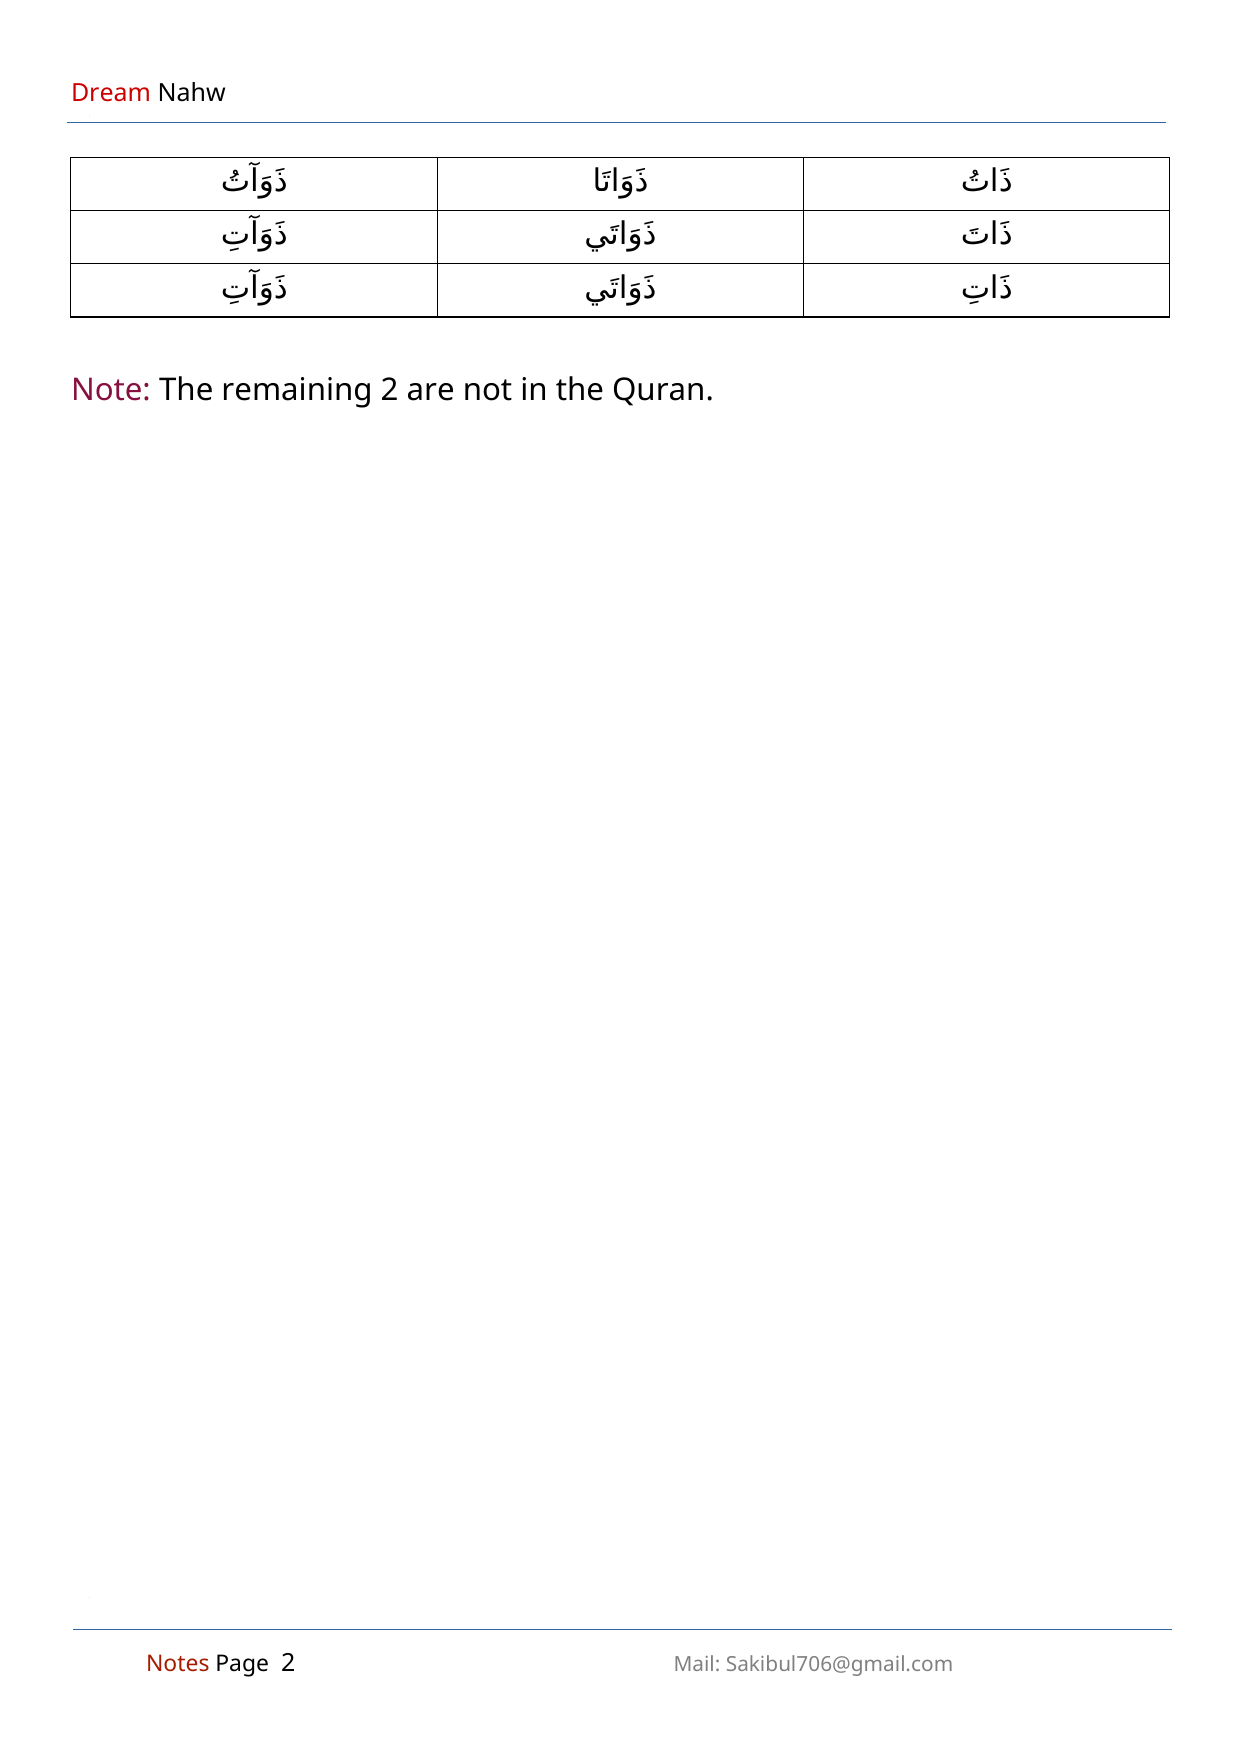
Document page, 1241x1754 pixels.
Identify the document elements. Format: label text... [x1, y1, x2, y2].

table_cell ذَوَاتَي [438, 211, 803, 263]
table_cell ذَوَاتَي [438, 264, 803, 316]
table_cell ذَوَآتِ [71, 264, 437, 316]
table_cell ذَاتِ [804, 264, 1169, 316]
table_cell ذَوَاتَا [438, 158, 803, 210]
table_cell ذَاتَ [804, 211, 1169, 263]
table_cell ذَوَآتُ [71, 158, 437, 210]
text Note: The remaining 2 are not in the Quran. [71, 366, 1169, 409]
table_cell ذَاتُ [804, 158, 1169, 210]
table_cell ذَوَآتِ [71, 211, 437, 263]
